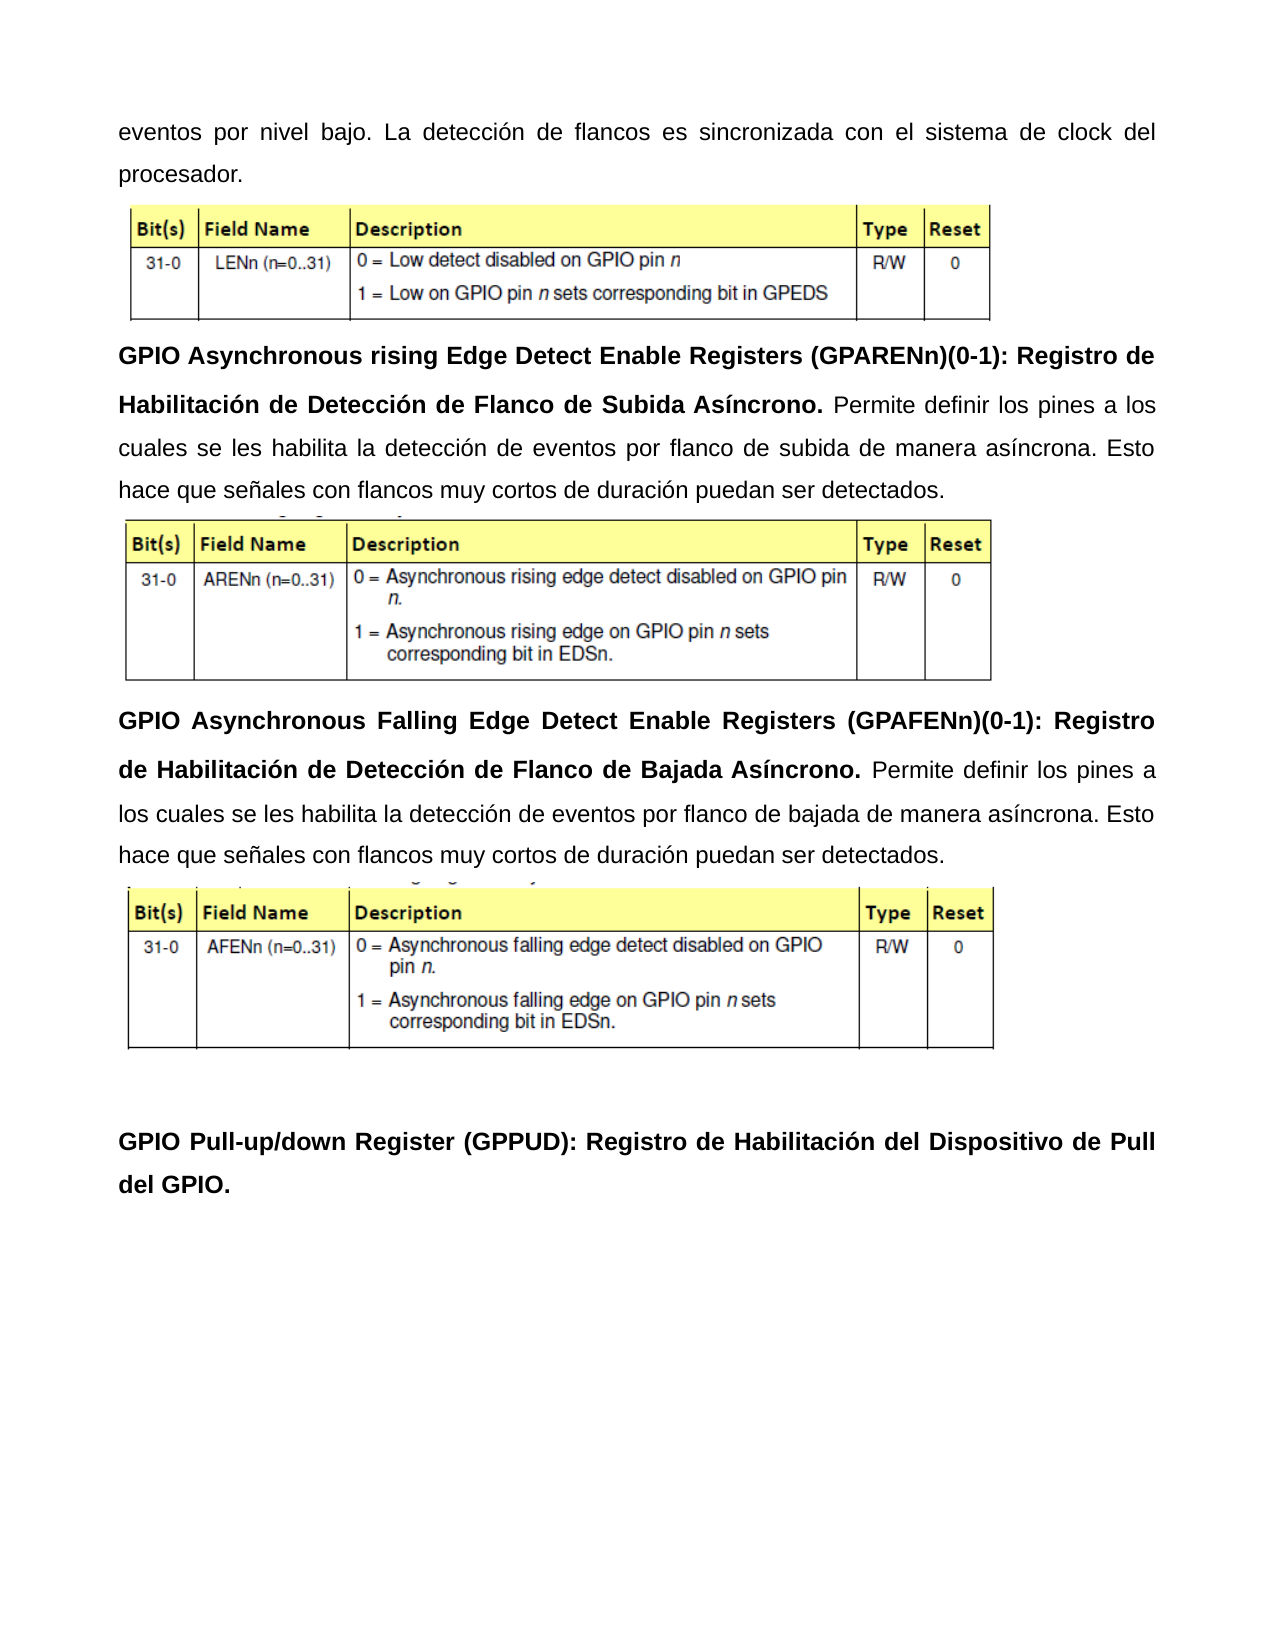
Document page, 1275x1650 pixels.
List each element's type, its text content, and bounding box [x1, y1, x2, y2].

picture [118, 516, 1004, 692]
text GPIO Asynchronous Falling Edge Detect Enable Registers (GPAFENn)(0-1): Registro de Habilitación de Detección de Flanco de Bajada Asíncrono. Permite definir los pines a los cuales se les habilita la detección de eventos por flanco de bajada de manera asíncrona. Esto hace que señales con flancos muy cortos de duración puedan ser detectados. [118, 706, 1157, 869]
picture [118, 882, 1004, 1062]
text eventos por nivel bajo. La detección de flancos es sincronizada con el sistema de clock del procesador. [118, 118, 1157, 187]
text GPIO Asynchronous rising Edge Detect Enable Registers (GPARENn)(0-1): Registro de Habilitación de Detección de Flanco de Subida Asíncrono. Permite definir los pines a los cuales se les habilita la detección de eventos por flanco de subida de manera asíncrona. Esto hace que señales con flancos muy cortos de duración puedan ser detectados. [118, 341, 1157, 503]
picture [118, 200, 1004, 326]
text GPIO Pull-up/down Register (GPPUD): Registro de Habilitación del Dispositivo de Pull del GPIO. [118, 1127, 1157, 1199]
